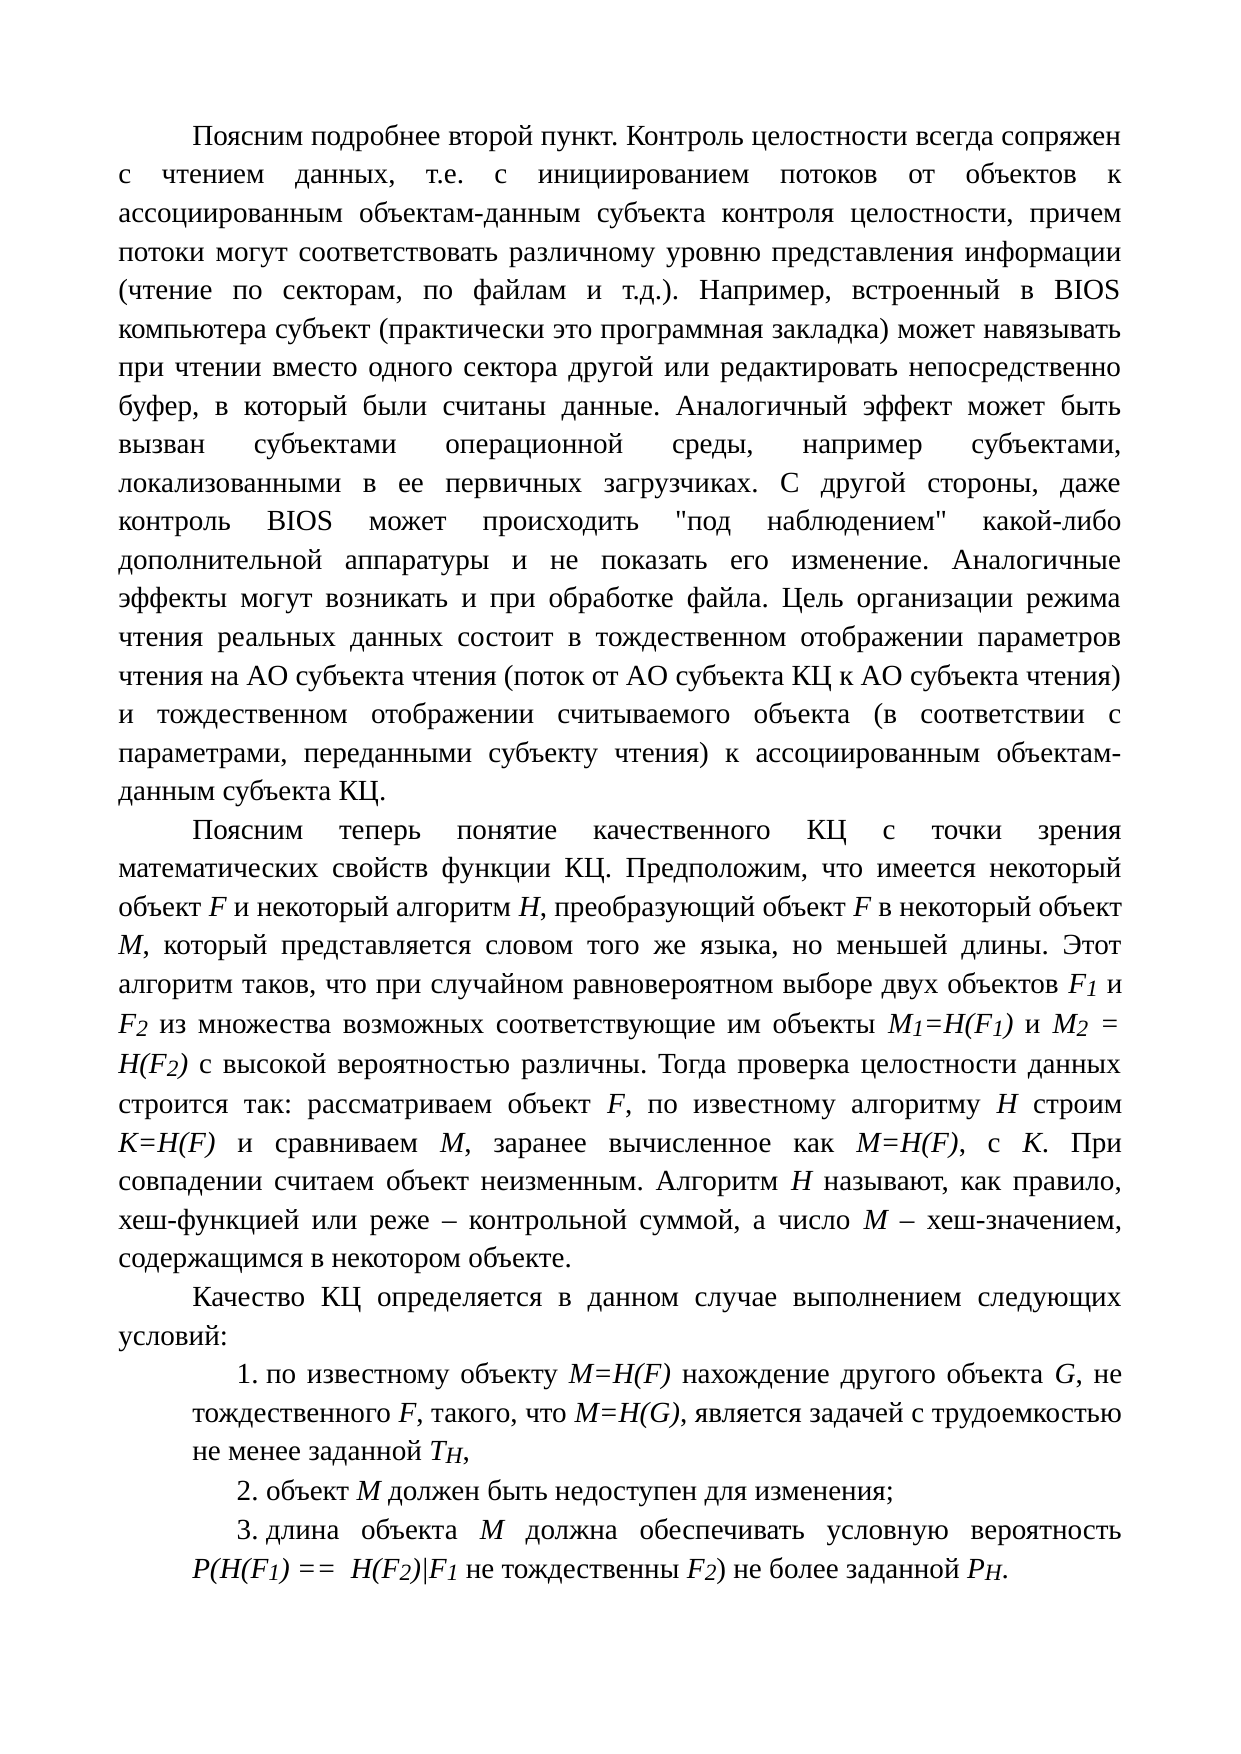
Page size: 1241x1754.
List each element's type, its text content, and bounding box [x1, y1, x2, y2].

list по известному объекту M=H(F) нахождение другого объекта G, не тождественного F, такого, что M=H(G), является задачей с трудоемкостью не менее заданной TH, [162, 1356, 1122, 1468]
text Поясним подробнее второй пункт. Контроль целостности всегда сопряжен с чтением данных, т.е. с инициированием потоков от объектов к ассоциированным объектам-данным субъекта контроля целостности, причем потоки могут соответствовать различному уровню представления информации (чтение по секторам, по файлам и т.д.). Например, встроенный в BIOS компьютера субъект (практически это программная закладка) может навязывать при чтении вместо одного сектора другой или редактировать непосредственно буфер, в который были считаны данные. Аналогичный эффект может быть вызван субъектами операционной среды, например субъектами, локализованными в ее первичных загрузчиках. С другой стороны, даже контроль BIOS может происходить "под наблюдением" какой-либо дополнительной аппаратуры и не показать его изменение. Аналогичные эффекты могут возникать и при обработке файла. Цель организации режима чтения реальных данных состоит в тождественном отображении параметров чтения на AO субъекта чтения (поток от AO субъекта КЦ к AO субъекта чтения) и тождественном отображении считываемого объекта (в соответствии с параметрами, переданными субъекту чтения) к ассоциированным объектам-данным субъекта КЦ. [118, 118, 1122, 807]
list длина объекта M должна обеспечивать условную вероятность P(H(F1) == H(F2)|F1 не тождественны F2) не более заданной PH. [162, 1512, 1122, 1586]
text Поясним теперь понятие качественного КЦ с точки зрения математических свойств функции КЦ. Предположим, что имеется некоторый объект F и некоторый алгоритм Н, преобразующий объект F в некоторый объект M, который представляется словом того же языка, но меньшей длины. Этот алгоритм таков, что при случайном равновероятном выборе двух объектов F1 и F2 из множества возможных соответствующие им объекты M1=H(F1) и M2 = H(F2) с высокой вероятностью различны. Тогда проверка целостности данных строится так: рассматриваем объект F, по известному алгоритму H строим K=H(F) и сравниваем M, заранее вычисленное как M=H(F), с K. При совпадении считаем объект неизменным. Алгоритм H называют, как правило, хеш-функцией или реже – контрольной суммой, а число M – хеш-значением, содержащимся в некотором объекте. [118, 812, 1122, 1274]
list объект M должен быть недоступен для изменения; [162, 1473, 1122, 1507]
text Качество КЦ определяется в данном случае выполнением следующих условий: [118, 1279, 1122, 1351]
